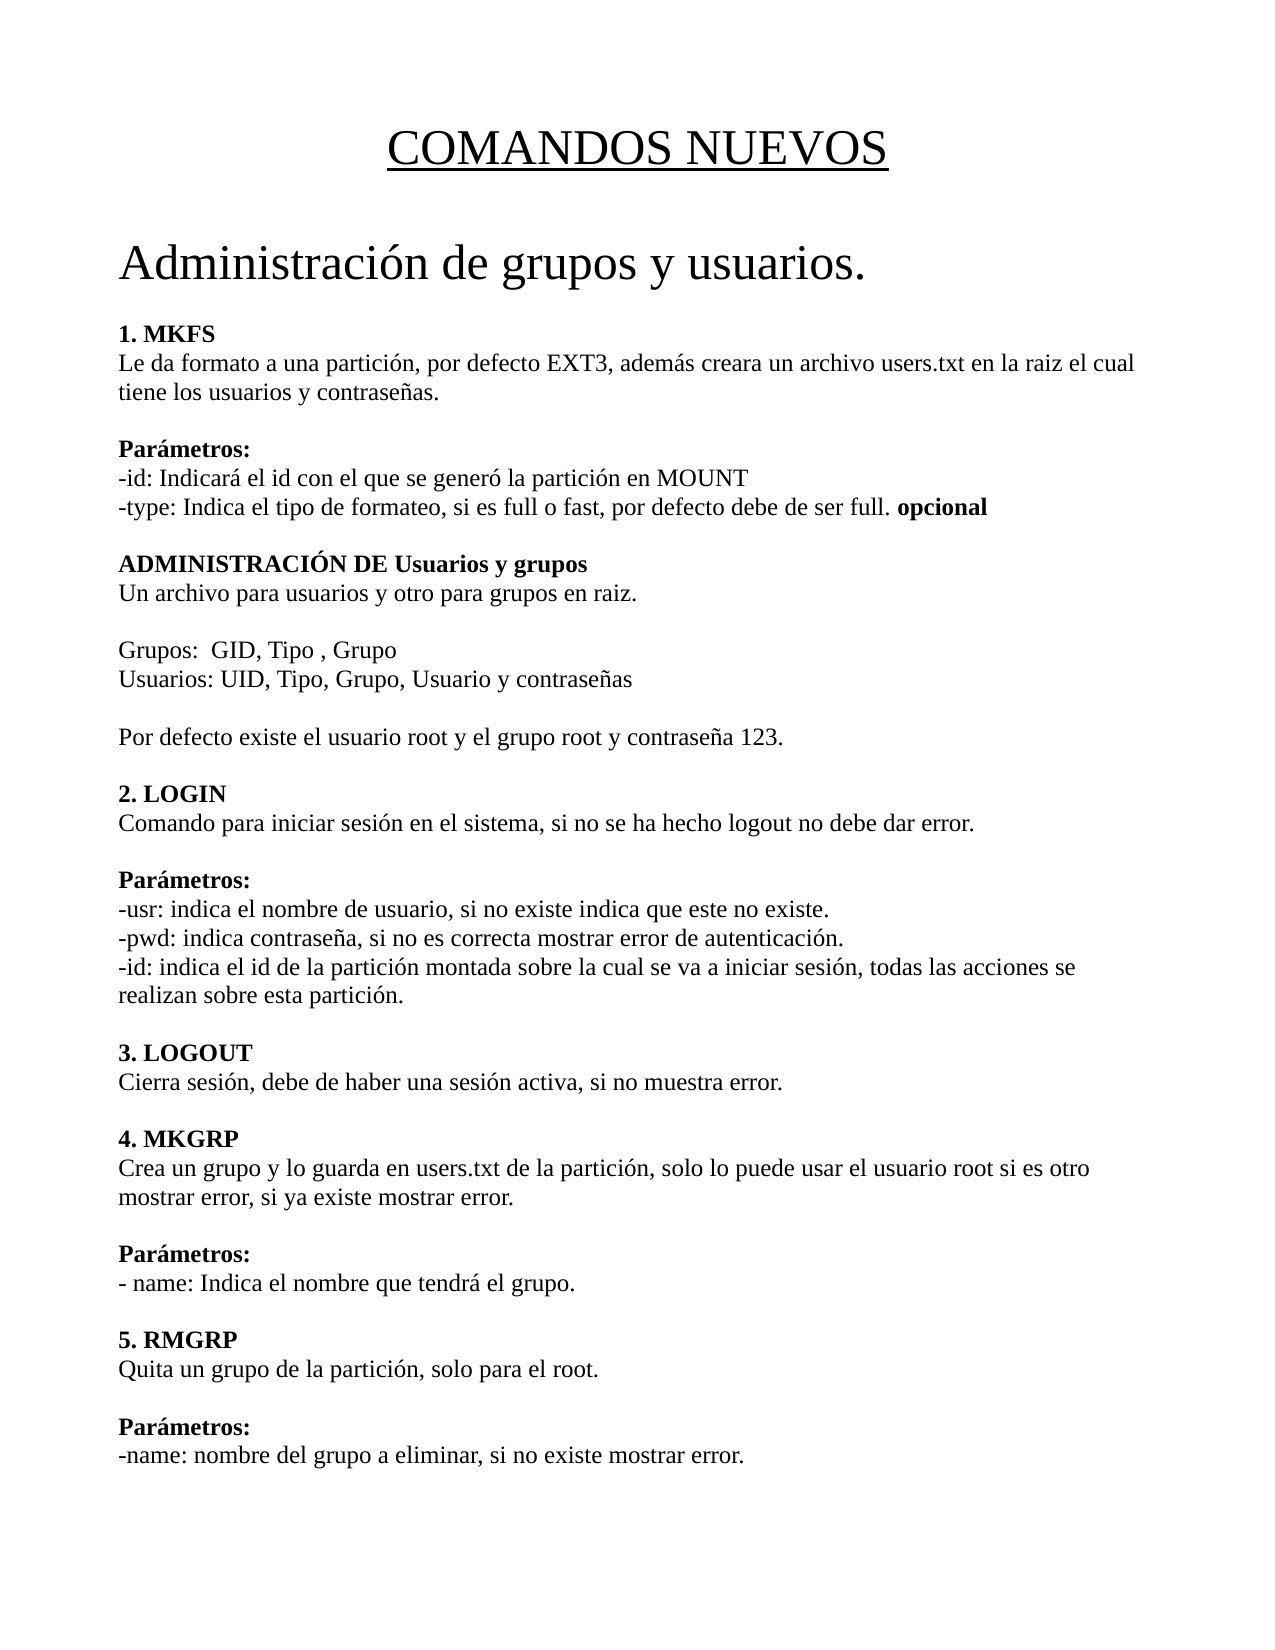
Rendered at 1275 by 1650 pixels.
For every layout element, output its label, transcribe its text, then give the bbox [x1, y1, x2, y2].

text COMANDOS NUEVOS [118, 118, 1157, 176]
text Comando para iniciar sesión en el sistema, si no se ha hecho logout no debe dar error. [118, 808, 1157, 837]
text 2. LOGIN [118, 779, 1157, 808]
text Parámetros: [118, 1239, 1157, 1268]
text Le da formato a una partición, por defecto EXT3, además creara un archivo users.txt en la raiz el cual tiene los usuarios y contraseñas. [118, 348, 1157, 406]
text ADMINISTRACIÓN DE Usuarios y grupos [118, 549, 1157, 578]
text -usr: indica el nombre de usuario, si no existe indica que este no existe. [118, 894, 1157, 923]
text Crea un grupo y lo guarda en users.txt de la partición, solo lo puede usar el usuario root si es otro mostrar error, si ya existe mostrar error. [118, 1153, 1157, 1211]
text Parámetros: [118, 1412, 1157, 1441]
text Cierra sesión, debe de haber una sesión activa, si no muestra error. [118, 1067, 1157, 1096]
text 5. RMGRP [118, 1326, 1157, 1354]
text 3. LOGOUT [118, 1038, 1157, 1067]
text -id: Indicará el id con el que se generó la partición en MOUNT [118, 463, 1157, 492]
text -type: Indica el tipo de formateo, si es full o fast, por defecto debe de ser full. opcional [118, 492, 1157, 521]
text -name: nombre del grupo a eliminar, si no existe mostrar error. [118, 1441, 1157, 1469]
text Administración de grupos y usuarios. [118, 233, 1157, 291]
text Usuarios: UID, Tipo, Grupo, Usuario y contraseñas [118, 664, 1157, 693]
text -pwd: indica contraseña, si no es correcta mostrar error de autenticación. [118, 923, 1157, 952]
text Un archivo para usuarios y otro para grupos en raiz. [118, 578, 1157, 607]
text Parámetros: [118, 866, 1157, 894]
text -id: indica el id de la partición montada sobre la cual se va a iniciar sesión, todas las acciones se realizan sobre esta partición. [118, 952, 1157, 1009]
text 1. MKFS [118, 319, 1157, 348]
text Grupos: GID, Tipo , Grupo [118, 636, 1157, 664]
text - name: Indica el nombre que tendrá el grupo. [118, 1268, 1157, 1297]
text Por defecto existe el usuario root y el grupo root y contraseña 123. [118, 722, 1157, 751]
text 4. MKGRP [118, 1124, 1157, 1153]
text Parámetros: [118, 434, 1157, 463]
text Quita un grupo de la partición, solo para el root. [118, 1354, 1157, 1383]
